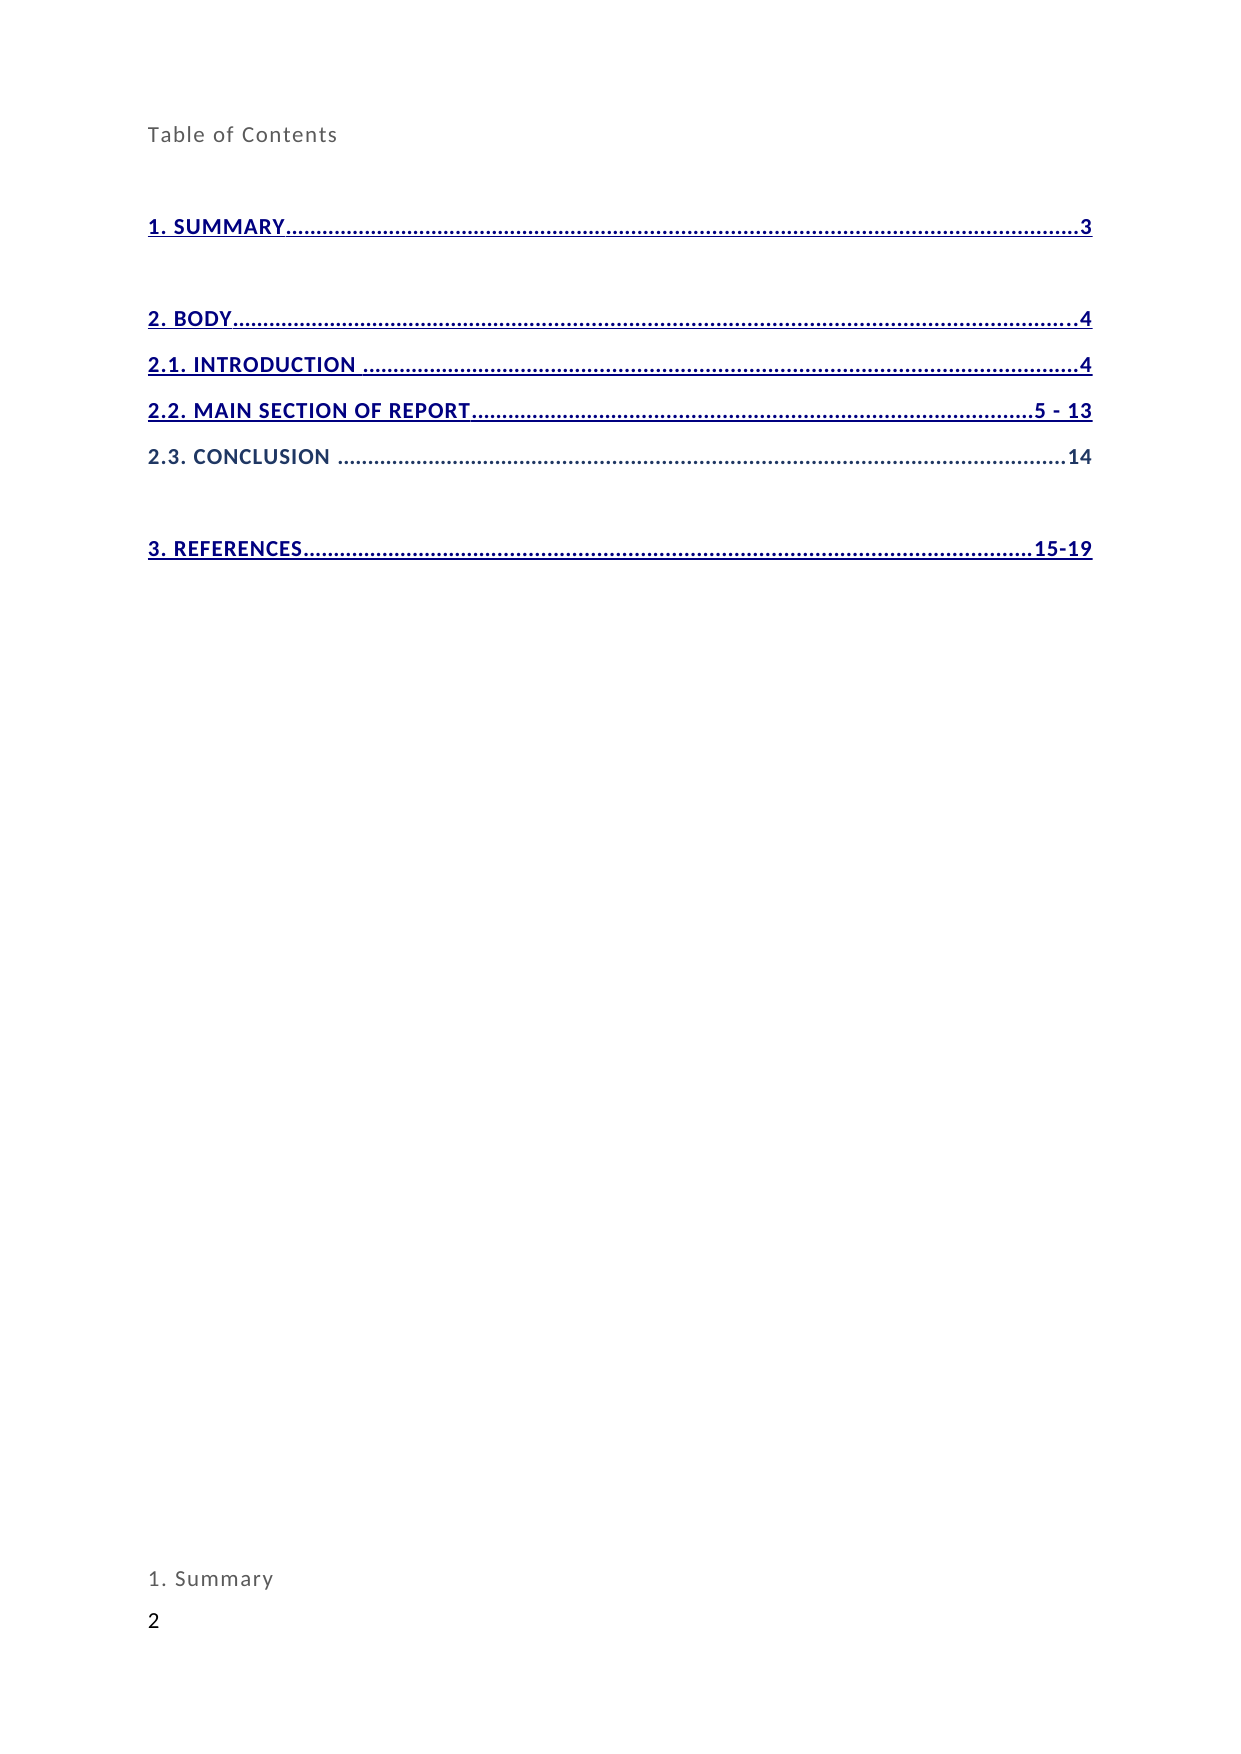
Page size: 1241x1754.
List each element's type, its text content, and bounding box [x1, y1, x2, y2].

text 2. Body ..4 [148, 304, 1093, 328]
text 1. Summary [148, 1564, 1093, 1593]
text 2.1. Introduction 4 [148, 350, 1093, 374]
text 2.3. Conclusion 14 [148, 442, 1093, 470]
text 1. Summary 3 [148, 212, 1093, 236]
text Table of Contents [148, 120, 1093, 148]
text 3. References 15-19 [148, 534, 1093, 558]
text 2.2. Main section of report 5 - 13 [148, 396, 1093, 420]
